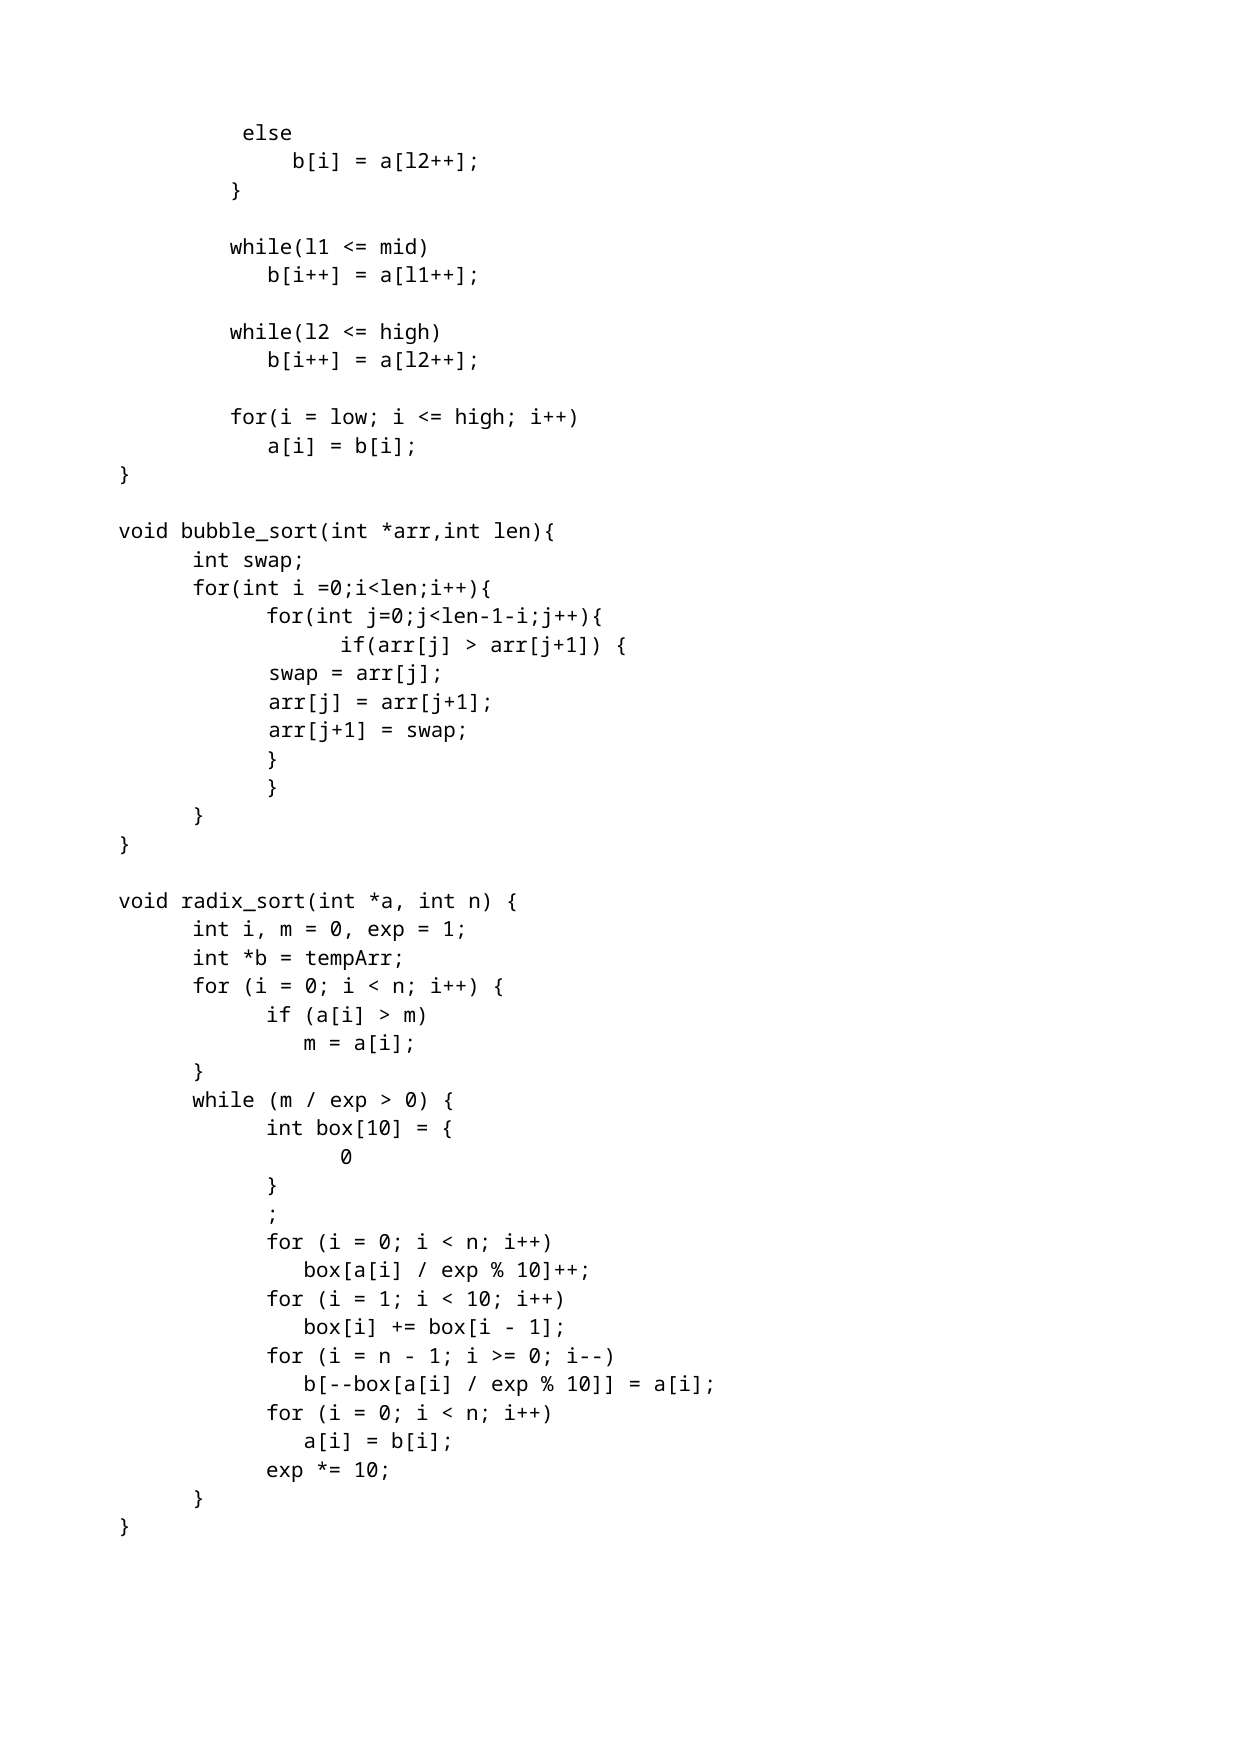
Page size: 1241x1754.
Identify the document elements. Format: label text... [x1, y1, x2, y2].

text b[--box[a[i] / exp % 10]] = a[i]; [118, 1369, 1122, 1398]
text for(i = low; i <= high; i++) [118, 402, 1122, 431]
text else [118, 118, 1122, 147]
text int i, m = 0, exp = 1; [118, 914, 1122, 943]
text 0 [118, 1142, 1122, 1170]
text b[i++] = a[l1++]; [118, 260, 1122, 289]
text } [118, 772, 1122, 801]
text for (i = n - 1; i >= 0; i--) [118, 1341, 1122, 1369]
text int *b = tempArr; [118, 943, 1122, 971]
text m = a[i]; [118, 1028, 1122, 1057]
text arr[j] = arr[j+1]; [118, 687, 1122, 715]
text } [118, 1057, 1122, 1085]
text } [118, 801, 1122, 829]
text for (i = 0; i < n; i++) [118, 1227, 1122, 1256]
text void bubble_sort(int *arr,int len){ [118, 516, 1122, 545]
text } [118, 1483, 1122, 1512]
text } [118, 744, 1122, 772]
text ; [118, 1199, 1122, 1227]
text int swap; [118, 545, 1122, 573]
text exp *= 10; [118, 1455, 1122, 1483]
text swap = arr[j]; [118, 658, 1122, 687]
text for(int i =0;i<len;i++){ [118, 573, 1122, 602]
text } [118, 1170, 1122, 1199]
text while(l1 <= mid) [118, 232, 1122, 260]
text } [118, 1512, 1122, 1540]
text for(int j=0;j<len-1-i;j++){ [118, 602, 1122, 630]
text if (a[i] > m) [118, 1000, 1122, 1028]
text void radix_sort(int *a, int n) { [118, 886, 1122, 914]
text int box[10] = { [118, 1113, 1122, 1142]
text box[i] += box[i - 1]; [118, 1312, 1122, 1341]
text for (i = 0; i < n; i++) [118, 1398, 1122, 1426]
text while(l2 <= high) [118, 317, 1122, 346]
text box[a[i] / exp % 10]++; [118, 1256, 1122, 1284]
text b[i] = a[l2++]; [118, 147, 1122, 175]
text } [118, 175, 1122, 203]
text for (i = 1; i < 10; i++) [118, 1284, 1122, 1312]
text while (m / exp > 0) { [118, 1085, 1122, 1113]
text } [118, 459, 1122, 488]
text b[i++] = a[l2++]; [118, 346, 1122, 374]
text if(arr[j] > arr[j+1]) { [118, 630, 1122, 658]
text a[i] = b[i]; [118, 1426, 1122, 1455]
text a[i] = b[i]; [118, 431, 1122, 459]
text arr[j+1] = swap; [118, 715, 1122, 744]
text } [118, 829, 1122, 857]
text for (i = 0; i < n; i++) { [118, 971, 1122, 1000]
